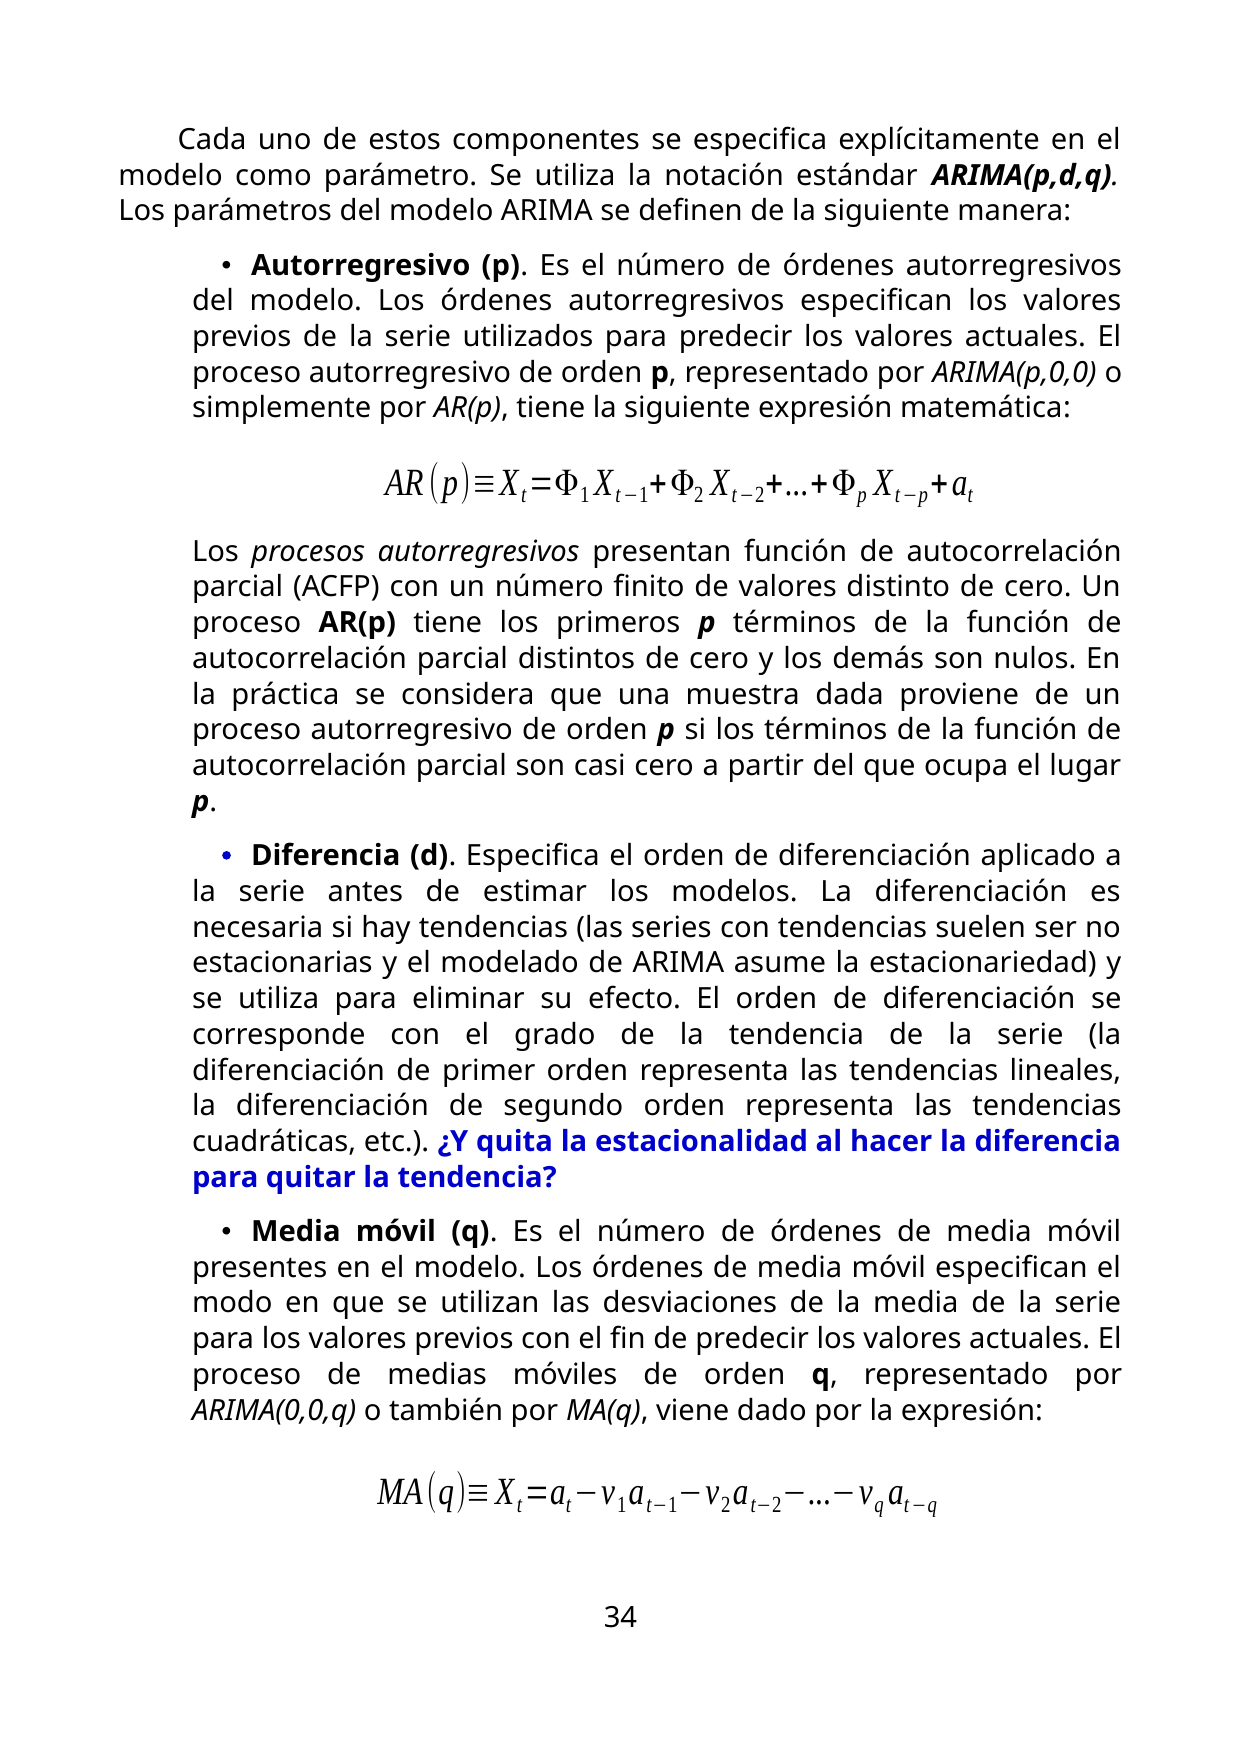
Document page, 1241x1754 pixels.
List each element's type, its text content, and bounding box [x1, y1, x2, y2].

list Los procesos autorregresivos presentan función de autocorrelación parcial (ACFP) con un número finito de valores distinto de cero. Un proceso AR(p) tiene los primeros p términos de la función de autocorrelación parcial distintos de cero y los demás son nulos. En la práctica se considera que una muestra dada proviene de un proceso autorregresivo de orden p si los términos de la función de autocorrelación parcial son casi cero a partir del que ocupa el lugar p. [162, 530, 1122, 820]
list Media móvil (q). Es el número de órdenes de media móvil presentes en el modelo. Los órdenes de media móvil especifican el modo en que se utilizan las desviaciones de la media de la serie para los valores previos con el fin de predecir los valores actuales. El proceso de medias móviles de orden q, representado por ARIMA(0,0,q) o también por MA(q), viene dado por la expresión: [162, 1210, 1122, 1428]
text Cada uno de estos componentes se especifica explícitamente en el modelo como parámetro. Se utiliza la notación estándar ARIMA(p,d,q). Los parámetros del modelo ARIMA se definen de la siguiente manera: [118, 118, 1122, 229]
list Autorregresivo (p). Es el número de órdenes autorregresivos del modelo. Los órdenes autorregresivos especifican los valores previos de la serie utilizados para predecir los valores actuales. El proceso autorregresivo de orden p, representado por ARIMA(p,0,0) o simplemente por AR(p), tiene la siguiente expresión matemática: [162, 244, 1122, 426]
list Diferencia (d). Especifica el orden de diferenciación aplicado a la serie antes de estimar los modelos. La diferenciación es necesaria si hay tendencias (las series con tendencias suelen ser no estacionarias y el modelado de ARIMA asume la estacionariedad) y se utiliza para eliminar su efecto. El orden de diferenciación se corresponde con el grado de la tendencia de la serie (la diferenciación de primer orden representa las tendencias lineales, la diferenciación de segundo orden representa las tendencias cuadráticas, etc.). ¿Y quita la estacionalidad al hacer la diferencia para quitar la tendencia? [162, 834, 1122, 1196]
